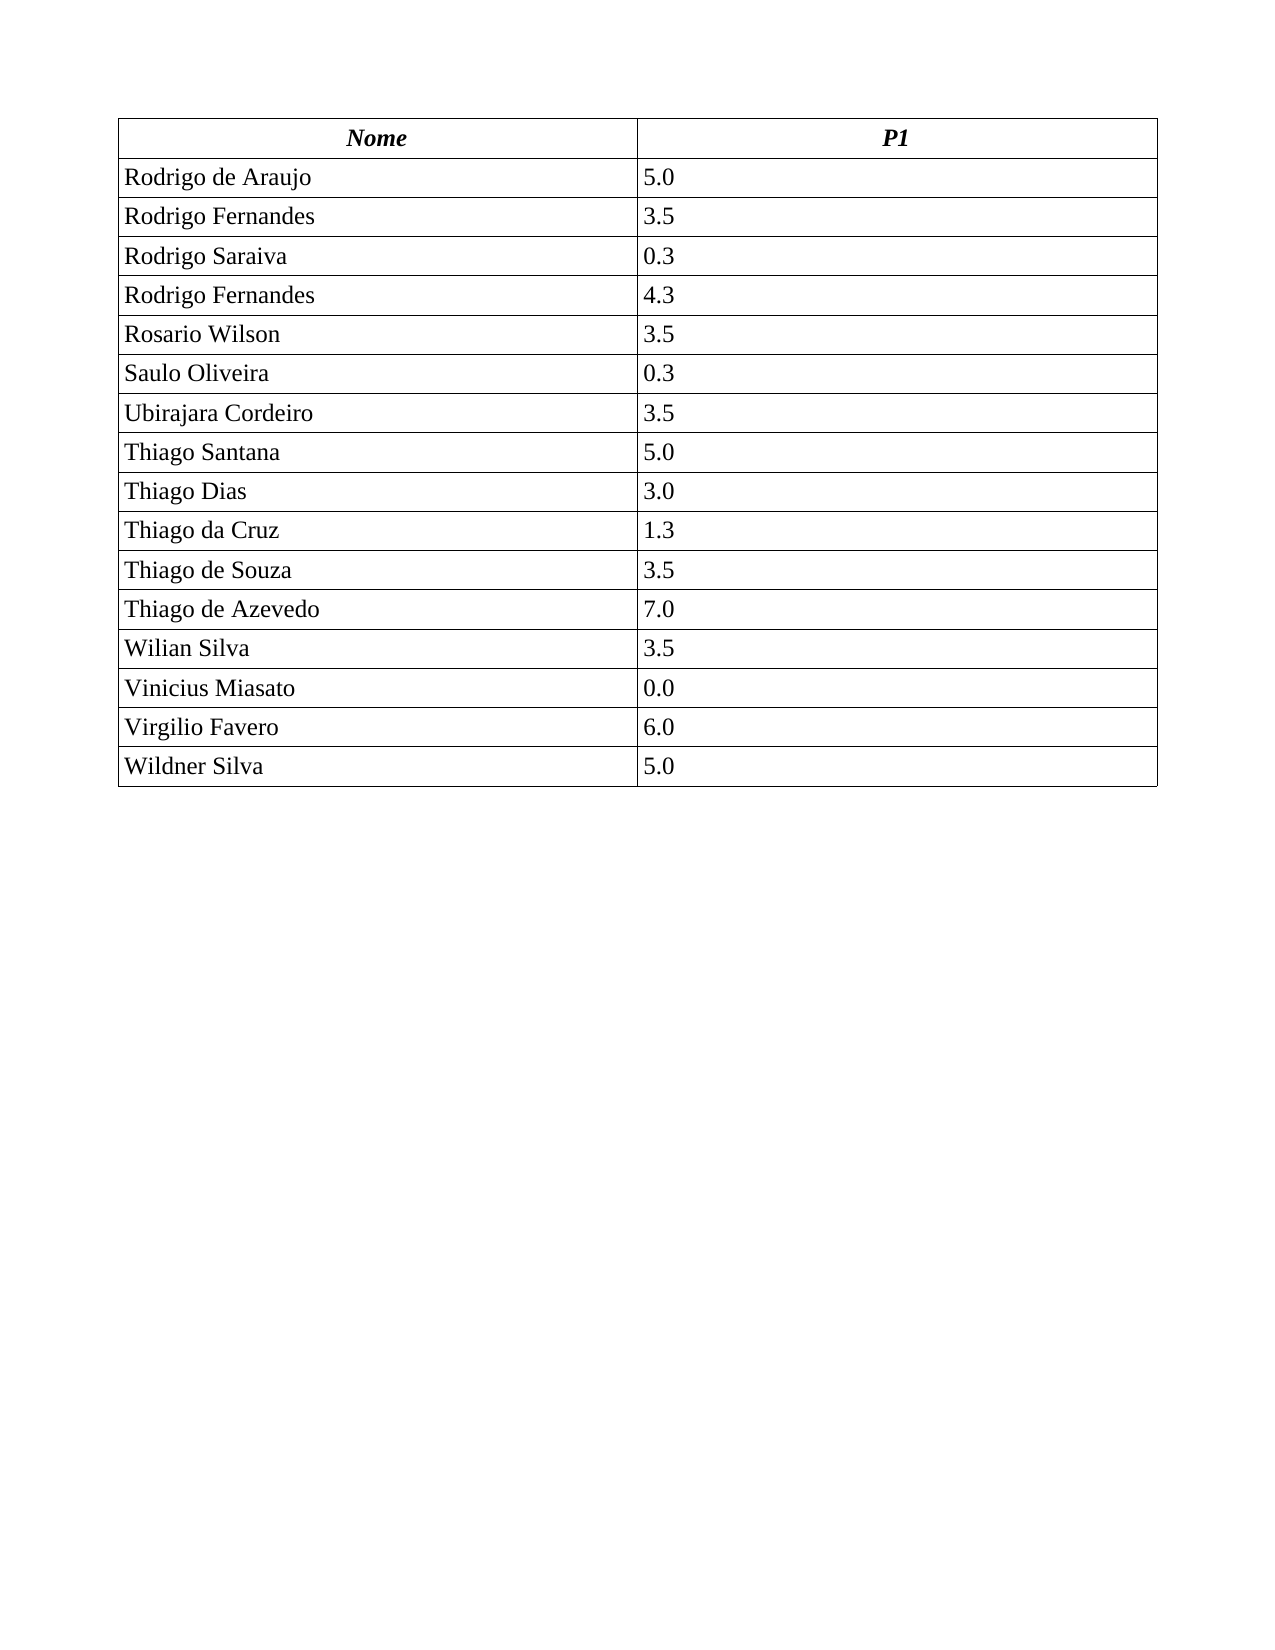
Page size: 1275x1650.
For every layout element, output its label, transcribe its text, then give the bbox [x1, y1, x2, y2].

table_cell 1.3 [638, 512, 1157, 550]
table_cell 3.5 [638, 198, 1157, 236]
table_cell 0.3 [638, 237, 1157, 275]
table_cell Wilian Silva [119, 630, 637, 668]
table_cell Thiago de Souza [119, 551, 637, 589]
table_cell Rodrigo de Araujo [119, 159, 637, 197]
table_cell Thiago da Cruz [119, 512, 637, 550]
table_cell 7.0 [638, 590, 1157, 629]
table_cell 0.0 [638, 669, 1157, 707]
table_cell 5.0 [638, 433, 1157, 472]
table_cell 3.5 [638, 551, 1157, 589]
table_header P1 [638, 119, 1157, 157]
table_cell 5.0 [638, 747, 1157, 786]
table_cell Thiago Dias [119, 473, 637, 511]
table_cell 3.5 [638, 316, 1157, 354]
table_cell Rosario Wilson [119, 316, 637, 354]
table_cell Thiago de Azevedo [119, 590, 637, 629]
table_cell Rodrigo Fernandes [119, 276, 637, 314]
table_cell Wildner Silva [119, 747, 637, 786]
table_cell 6.0 [638, 708, 1157, 746]
table_cell 0.3 [638, 355, 1157, 393]
table_cell Thiago Santana [119, 433, 637, 472]
table_cell Vinicius Miasato [119, 669, 637, 707]
table_cell 3.5 [638, 394, 1157, 432]
table_cell 4.3 [638, 276, 1157, 314]
table_cell 3.0 [638, 473, 1157, 511]
table_header Nome [119, 119, 637, 157]
table_cell Virgilio Favero [119, 708, 637, 746]
table_cell 5.0 [638, 159, 1157, 197]
table_cell 3.5 [638, 630, 1157, 668]
table_cell Saulo Oliveira [119, 355, 637, 393]
table_cell Ubirajara Cordeiro [119, 394, 637, 432]
table_cell Rodrigo Fernandes [119, 198, 637, 236]
table_cell Rodrigo Saraiva [119, 237, 637, 275]
